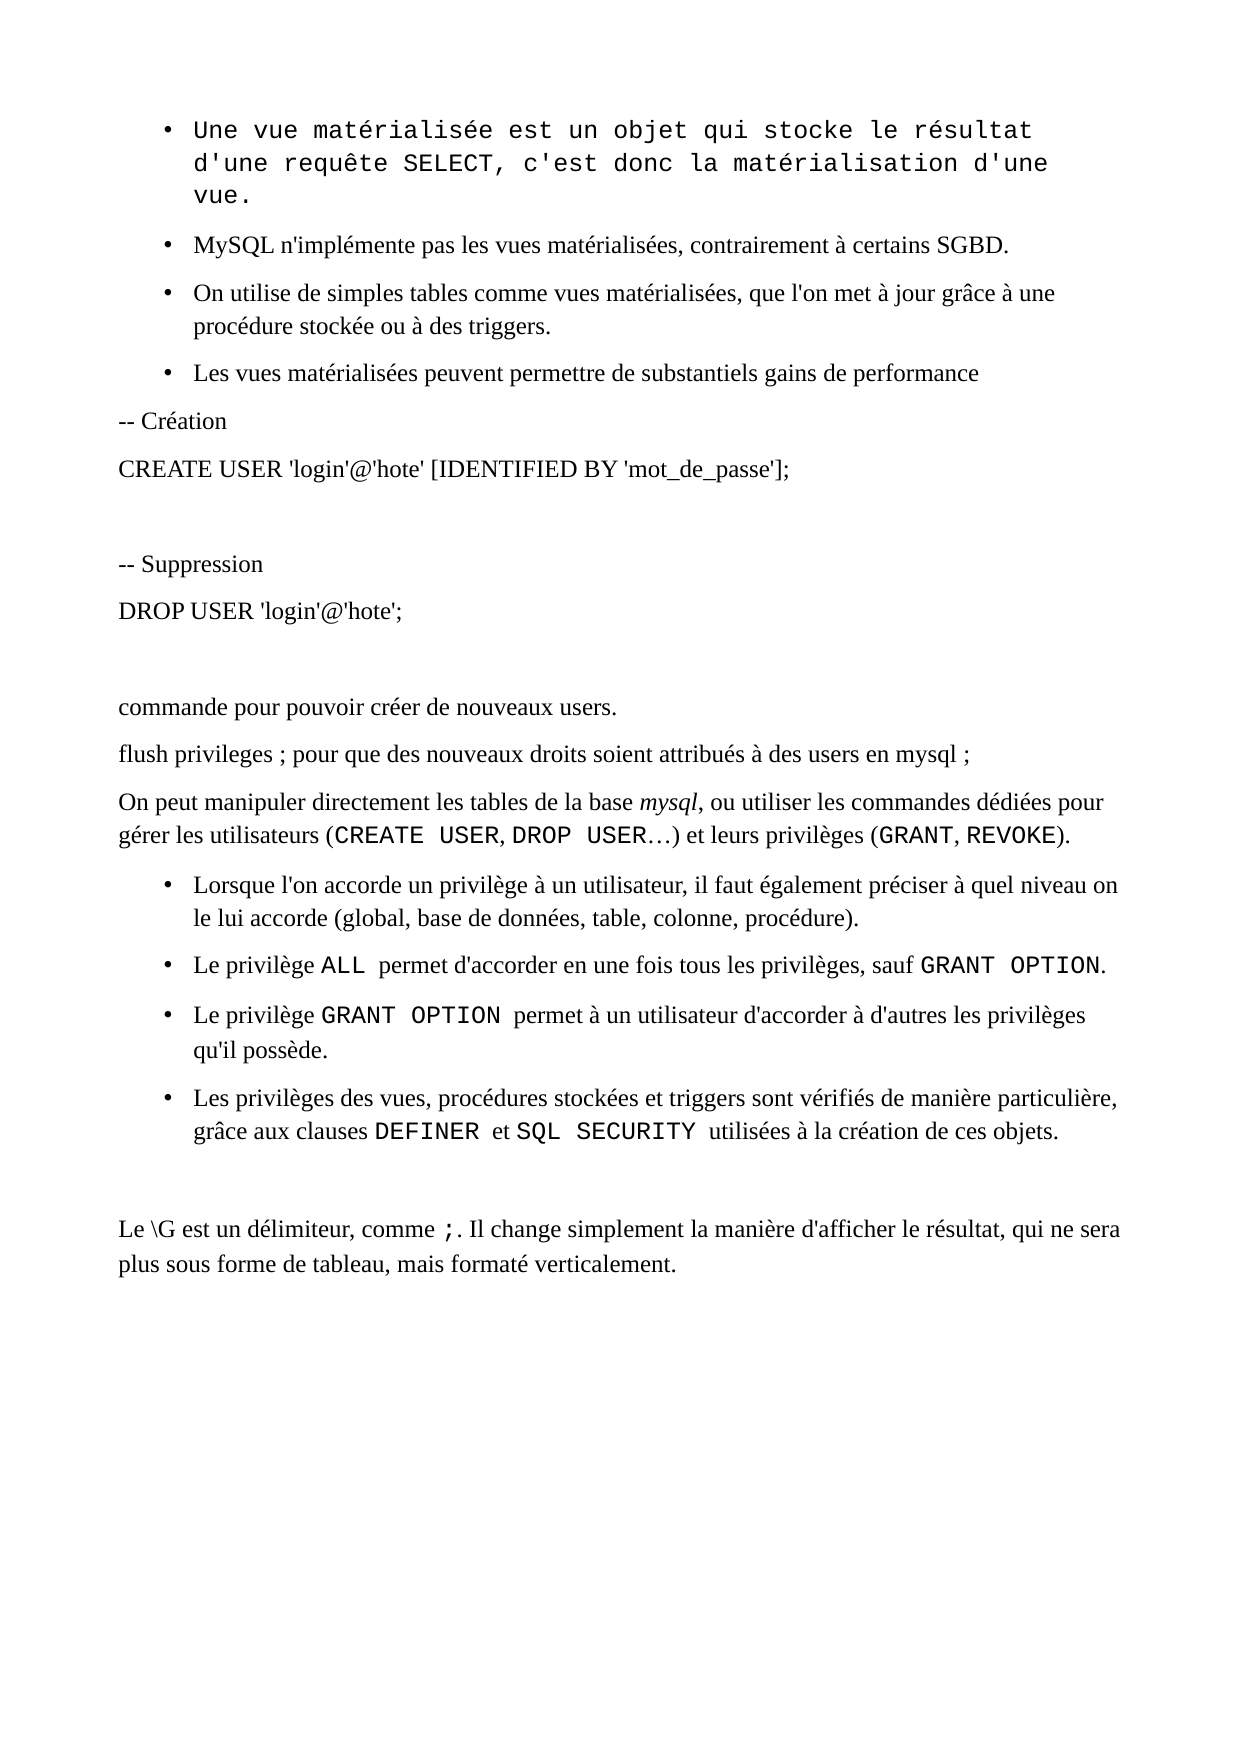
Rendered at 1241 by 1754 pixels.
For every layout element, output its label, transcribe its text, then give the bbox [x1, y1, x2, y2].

text DROP USER 'login'@'hote'; [118, 596, 1122, 625]
list MySQL n'implémente pas les vues matérialisées, contrairement à certains SGBD. [164, 230, 1122, 259]
list Le privilège ALL permet d'accorder en une fois tous les privilèges, sauf GRANT OPTION. [164, 951, 1122, 981]
text On peut manipuler directement les tables de la base mysql, ou utiliser les commandes dédiées pour gérer les utilisateurs (CREATE USER, DROP USER…) et leurs privilèges (GRANT, REVOKE). [118, 787, 1122, 851]
list Lorsque l'on accorde un privilège à un utilisateur, il faut également préciser à quel niveau on le lui accorde (global, base de données, table, colonne, procédure). [164, 870, 1122, 932]
text commande pour pouvoir créer de nouveaux users. [118, 692, 1122, 720]
text -- Création [118, 406, 1122, 435]
text CREATE USER 'login'@'hote' [IDENTIFIED BY 'mot_de_passe']; [118, 454, 1122, 482]
list Les privilèges des vues, procédures stockées et triggers sont vérifiés de manière particulière, grâce aux clauses DEFINER et SQL SECURITY utilisées à la création de ces objets. [164, 1083, 1122, 1147]
text -- Suppression [118, 549, 1122, 578]
text flush privileges ; pour que des nouveaux droits soient attribués à des users en mysql ; [118, 739, 1122, 768]
list Le privilège GRANT OPTION permet à un utilisateur d'accorder à d'autres les privilèges qu'il possède. [164, 1001, 1122, 1064]
list Les vues matérialisées peuvent permettre de substantiels gains de performance [164, 358, 1122, 387]
list On utilise de simples tables comme vues matérialisées, que l'on met à jour grâce à une procédure stockée ou à des triggers. [164, 278, 1122, 339]
list Une vue matérialisée est un objet qui stocke le résultat d'une requête SELECT, c'est donc la matérialisation d'une vue. [164, 118, 1122, 211]
text Le \G est un délimiteur, comme ;. Il change simplement la manière d'afficher le résultat, qui ne sera plus sous forme de tableau, mais formaté verticalement. [118, 1214, 1122, 1278]
